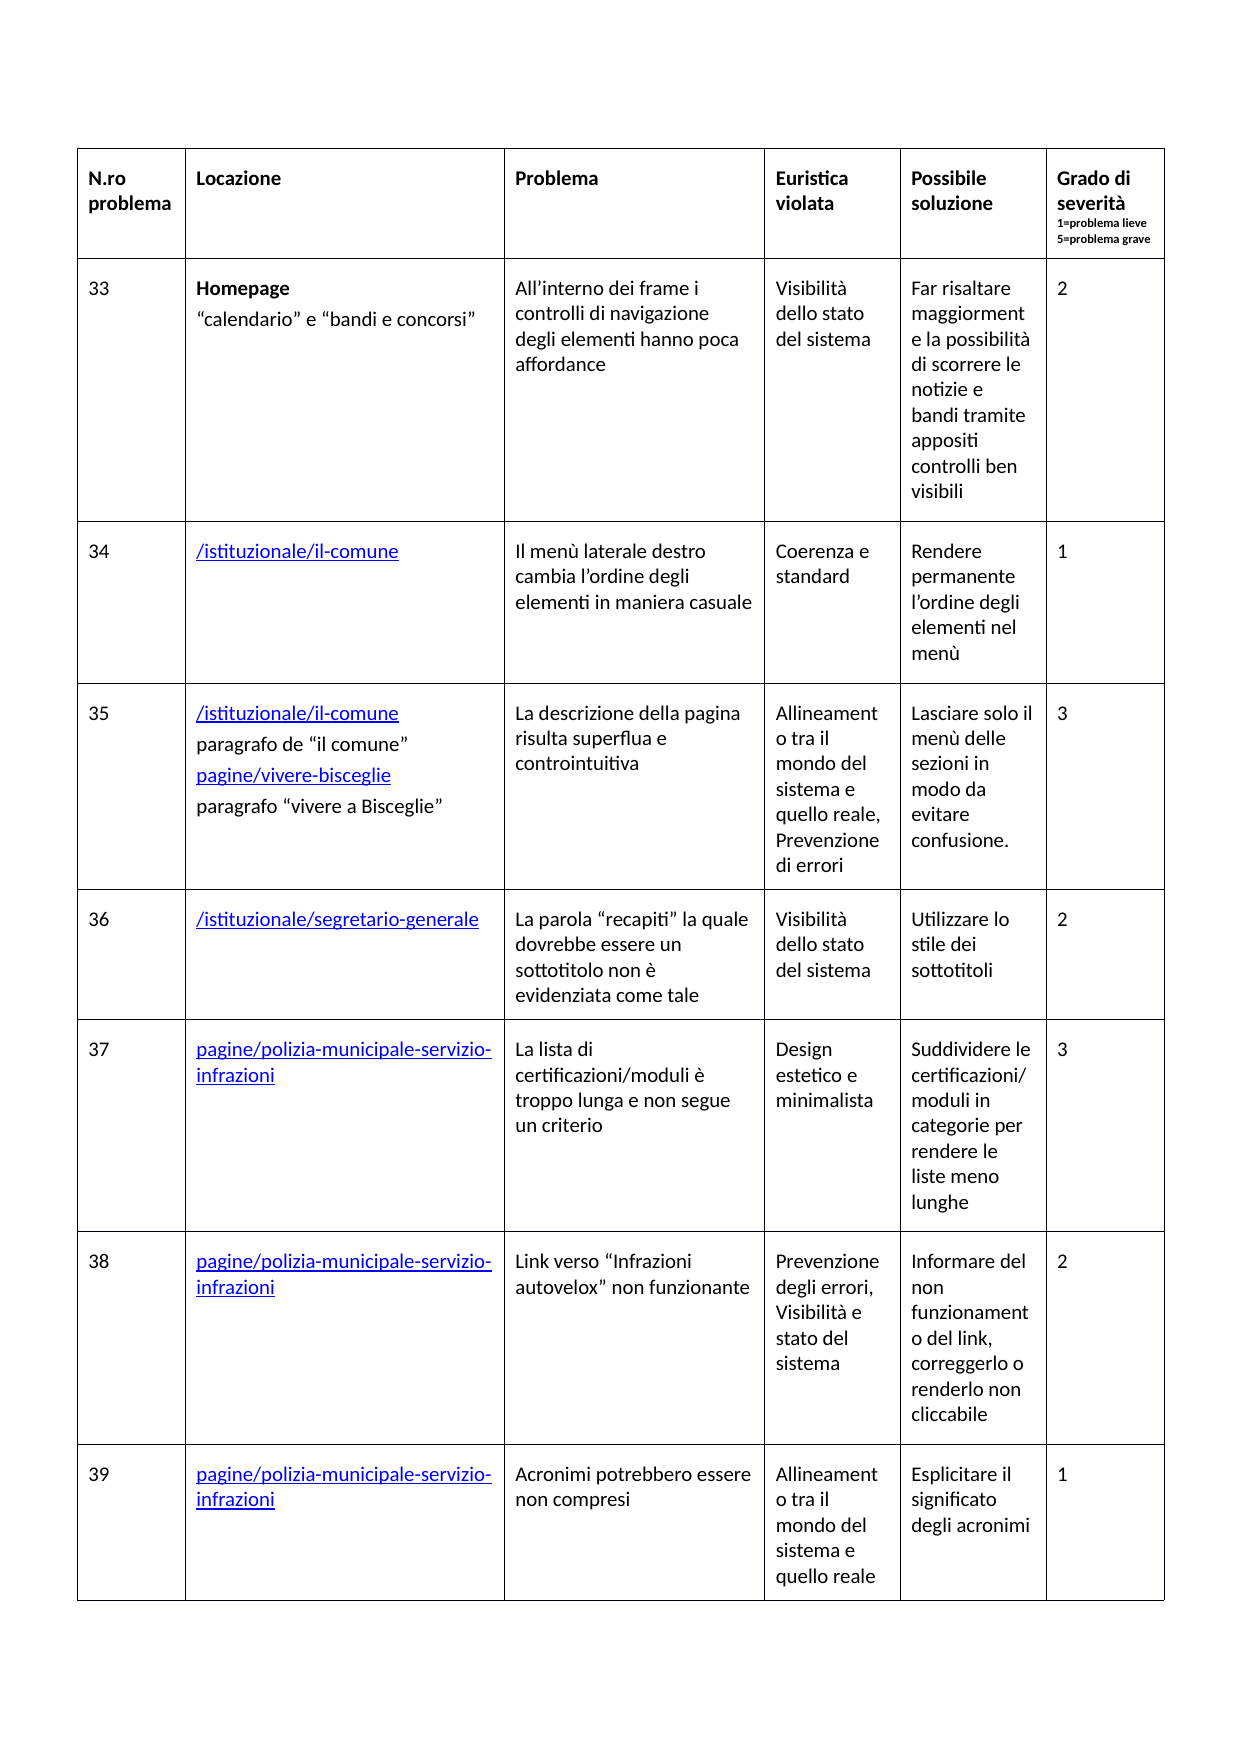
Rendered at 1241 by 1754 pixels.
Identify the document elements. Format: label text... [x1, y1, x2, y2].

table_header Locazione [186, 149, 504, 258]
table_cell Allineamento tra il mondo del sistema e quello reale [765, 1445, 900, 1599]
table_cell Visibilità dello stato del sistema [765, 890, 900, 1019]
table_cell Visibilità dello stato del sistema [765, 259, 900, 521]
table_cell All’interno dei frame i controlli di navigazione degli elementi hanno poca affordance [505, 259, 764, 521]
table_cell Suddividere le certificazioni/moduli in categorie per rendere le liste meno lunghe [901, 1020, 1046, 1231]
table_cell Link verso “Infrazioni autovelox” non funzionante [505, 1232, 764, 1444]
table_cell pagine/polizia-municipale-servizio-infrazioni [186, 1020, 504, 1231]
table_cell 38 [78, 1232, 185, 1444]
table_cell 2 [1047, 259, 1164, 521]
table_cell 35 [78, 684, 185, 889]
table_cell 36 [78, 890, 185, 1019]
table_cell 1 [1047, 1445, 1164, 1599]
table_cell Lasciare solo il menù delle sezioni in modo da evitare confusione. [901, 684, 1046, 889]
table_header Problema [505, 149, 764, 258]
table_cell Prevenzione degli errori, Visibilità e stato del sistema [765, 1232, 900, 1444]
table_header N.ro problema [78, 149, 185, 258]
table_cell Rendere permanente l’ordine degli elementi nel menù [901, 522, 1046, 682]
table_cell /istituzionale/segretario-generale [186, 890, 504, 1019]
table_cell /istituzionale/il-comune [186, 522, 504, 682]
table_cell Acronimi potrebbero essere non compresi [505, 1445, 764, 1599]
table_cell La parola “recapiti” la quale dovrebbe essere un sottotitolo non è evidenziata come tale [505, 890, 764, 1019]
table_header Euristica violata [765, 149, 900, 258]
table_cell Homepage “calendario” e “bandi e concorsi” [186, 259, 504, 521]
table_cell 37 [78, 1020, 185, 1231]
table_cell Informare del non funzionamento del link, correggerlo o renderlo non cliccabile [901, 1232, 1046, 1444]
table_cell 33 [78, 259, 185, 521]
table_cell Esplicitare il significato degli acronimi [901, 1445, 1046, 1599]
table_cell Il menù laterale destro cambia l’ordine degli elementi in maniera casuale [505, 522, 764, 682]
table_cell 3 [1047, 684, 1164, 889]
table_header Grado di severità 1=problema lieve 5=problema grave [1047, 149, 1164, 258]
table_cell Allineamento tra il mondo del sistema e quello reale, Prevenzione di errori [765, 684, 900, 889]
table_cell La lista di certificazioni/moduli è troppo lunga e non segue un criterio [505, 1020, 764, 1231]
table_header Possibile soluzione [901, 149, 1046, 258]
table_cell Coerenza e standard [765, 522, 900, 682]
table_cell pagine/polizia-municipale-servizio-infrazioni [186, 1232, 504, 1444]
table_cell 3 [1047, 1020, 1164, 1231]
table_cell 39 [78, 1445, 185, 1599]
table_cell Design estetico e minimalista [765, 1020, 900, 1231]
table_cell La descrizione della pagina risulta superflua e controintuitiva [505, 684, 764, 889]
table_cell 1 [1047, 522, 1164, 682]
table_cell Far risaltare maggiormente la possibilità di scorrere le notizie e bandi tramite appositi controlli ben visibili [901, 259, 1046, 521]
table_cell 2 [1047, 890, 1164, 1019]
table_cell Utilizzare lo stile dei sottotitoli [901, 890, 1046, 1019]
table_cell 2 [1047, 1232, 1164, 1444]
table_cell pagine/polizia-municipale-servizio-infrazioni [186, 1445, 504, 1599]
table_cell /istituzionale/il-comune paragrafo de “il comune” pagine/vivere-bisceglie paragrafo “vivere a Bisceglie” [186, 684, 504, 889]
table_cell 34 [78, 522, 185, 682]
